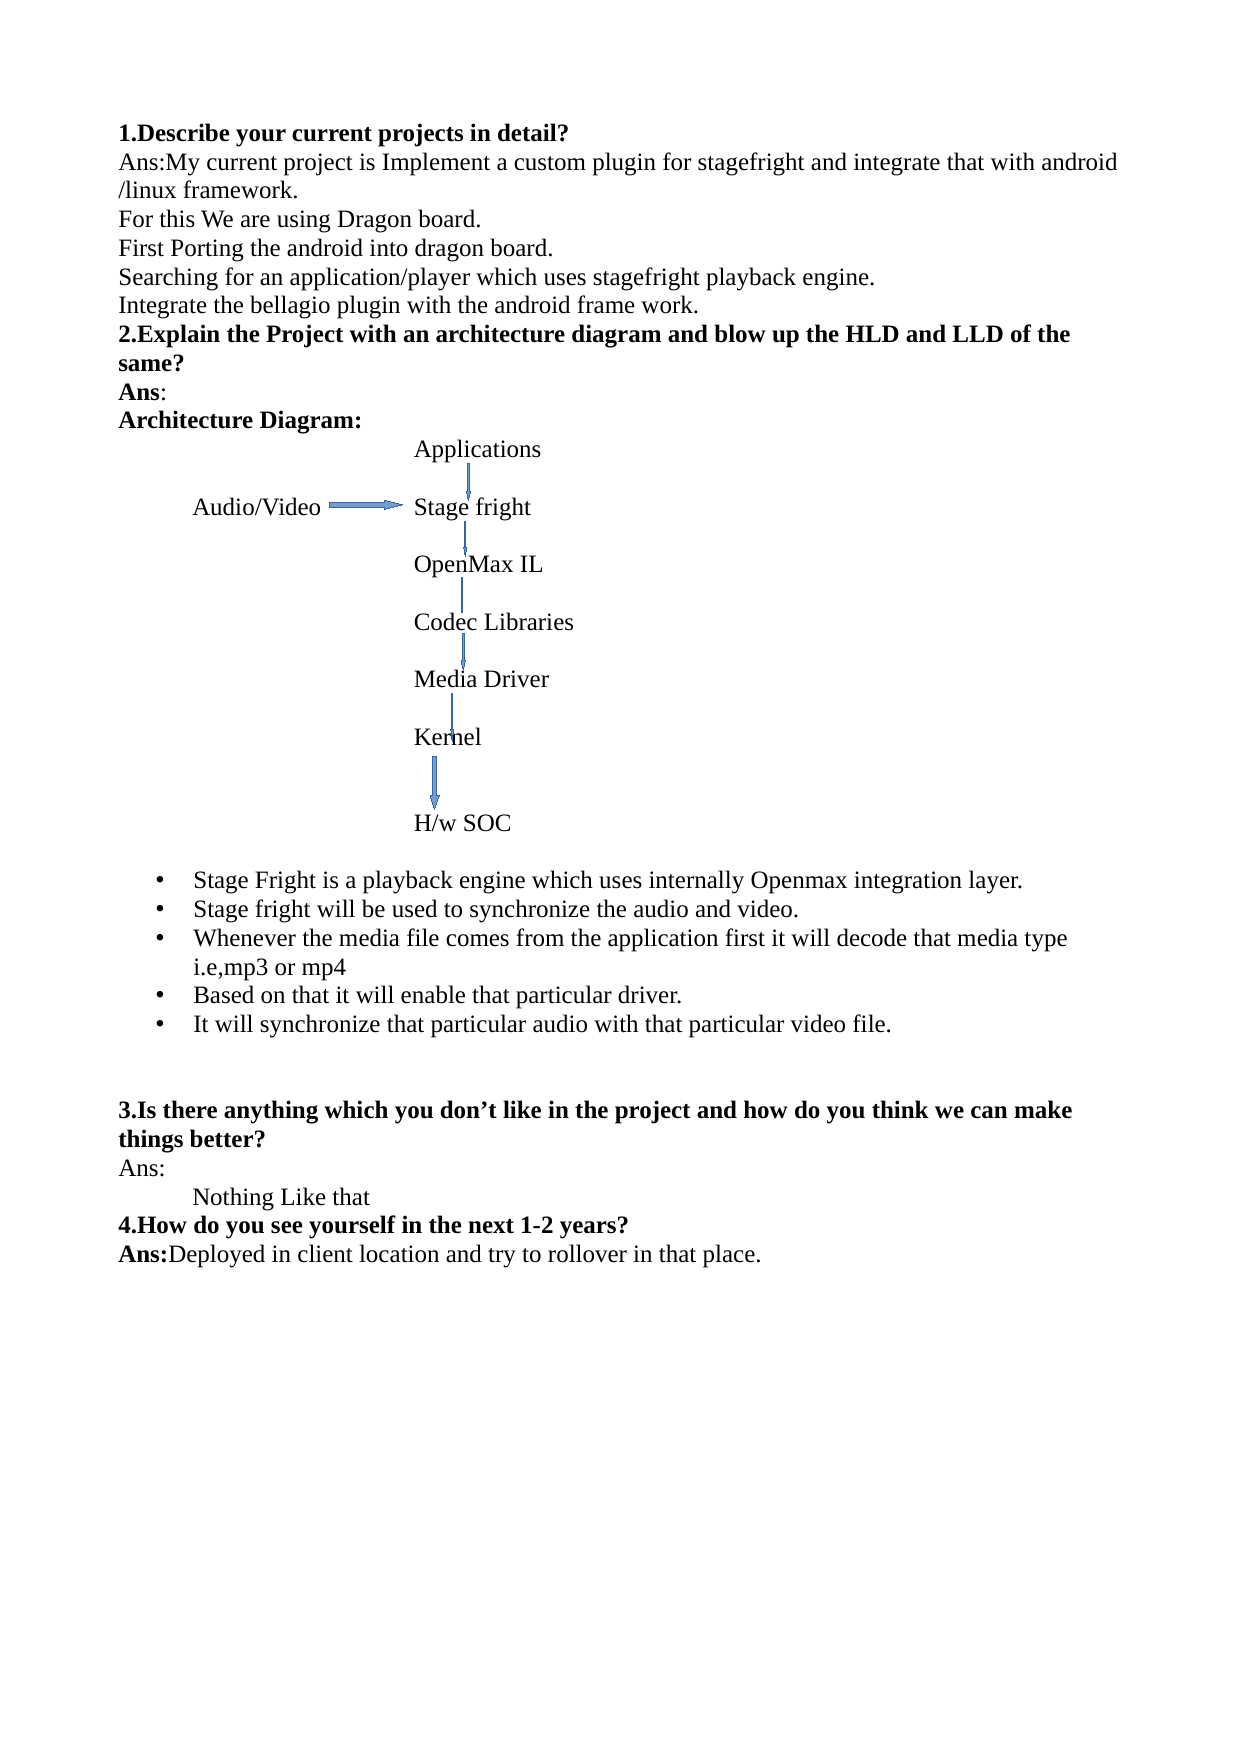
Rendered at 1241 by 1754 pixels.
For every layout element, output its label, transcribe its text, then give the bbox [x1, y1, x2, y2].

text Ans:My current project is Implement a custom plugin for stagefright and integrate that with android /linux framework. [118, 147, 1122, 204]
text Kernel [118, 722, 1122, 751]
text 1.Describe your current projects in detail? [118, 118, 1122, 147]
list Stage fright will be used to synchronize the audio and video. [156, 894, 1122, 923]
list It will synchronize that particular audio with that particular video file. [156, 1009, 1122, 1038]
text Media Driver [118, 664, 1122, 693]
text 2.Explain the Project with an architecture diagram and blow up the HLD and LLD of the same? [118, 319, 1122, 377]
text Ans:Deployed in client location and try to rollover in that place. [118, 1239, 1122, 1268]
text Applications [118, 434, 1122, 463]
list Whenever the media file comes from the application first it will decode that media type i.e,mp3 or mp4 [156, 923, 1122, 981]
list Based on that it will enable that particular driver. [156, 981, 1122, 1009]
text Ans: [118, 1153, 1122, 1182]
text 3.Is there anything which you don’t like in the project and how do you think we can make things better? [118, 1096, 1122, 1153]
text 4.How do you see yourself in the next 1-2 years? [118, 1211, 1122, 1239]
text Searching for an application/player which uses stagefright playback engine. [118, 262, 1122, 291]
text Nothing Like that [118, 1182, 1122, 1211]
text OpenMax IL [118, 549, 1122, 578]
text Audio/Video Stage fright [118, 492, 1122, 521]
text Architecture Diagram: [118, 406, 1122, 434]
text For this We are using Dragon board. [118, 204, 1122, 233]
text Codec Libraries [118, 607, 1122, 636]
text H/w SOC [118, 808, 1122, 837]
text Integrate the bellagio plugin with the android frame work. [118, 291, 1122, 319]
text Ans: [118, 377, 1122, 406]
text First Porting the android into dragon board. [118, 233, 1122, 262]
list Stage Fright is a playback engine which uses internally Openmax integration layer. [156, 866, 1122, 894]
